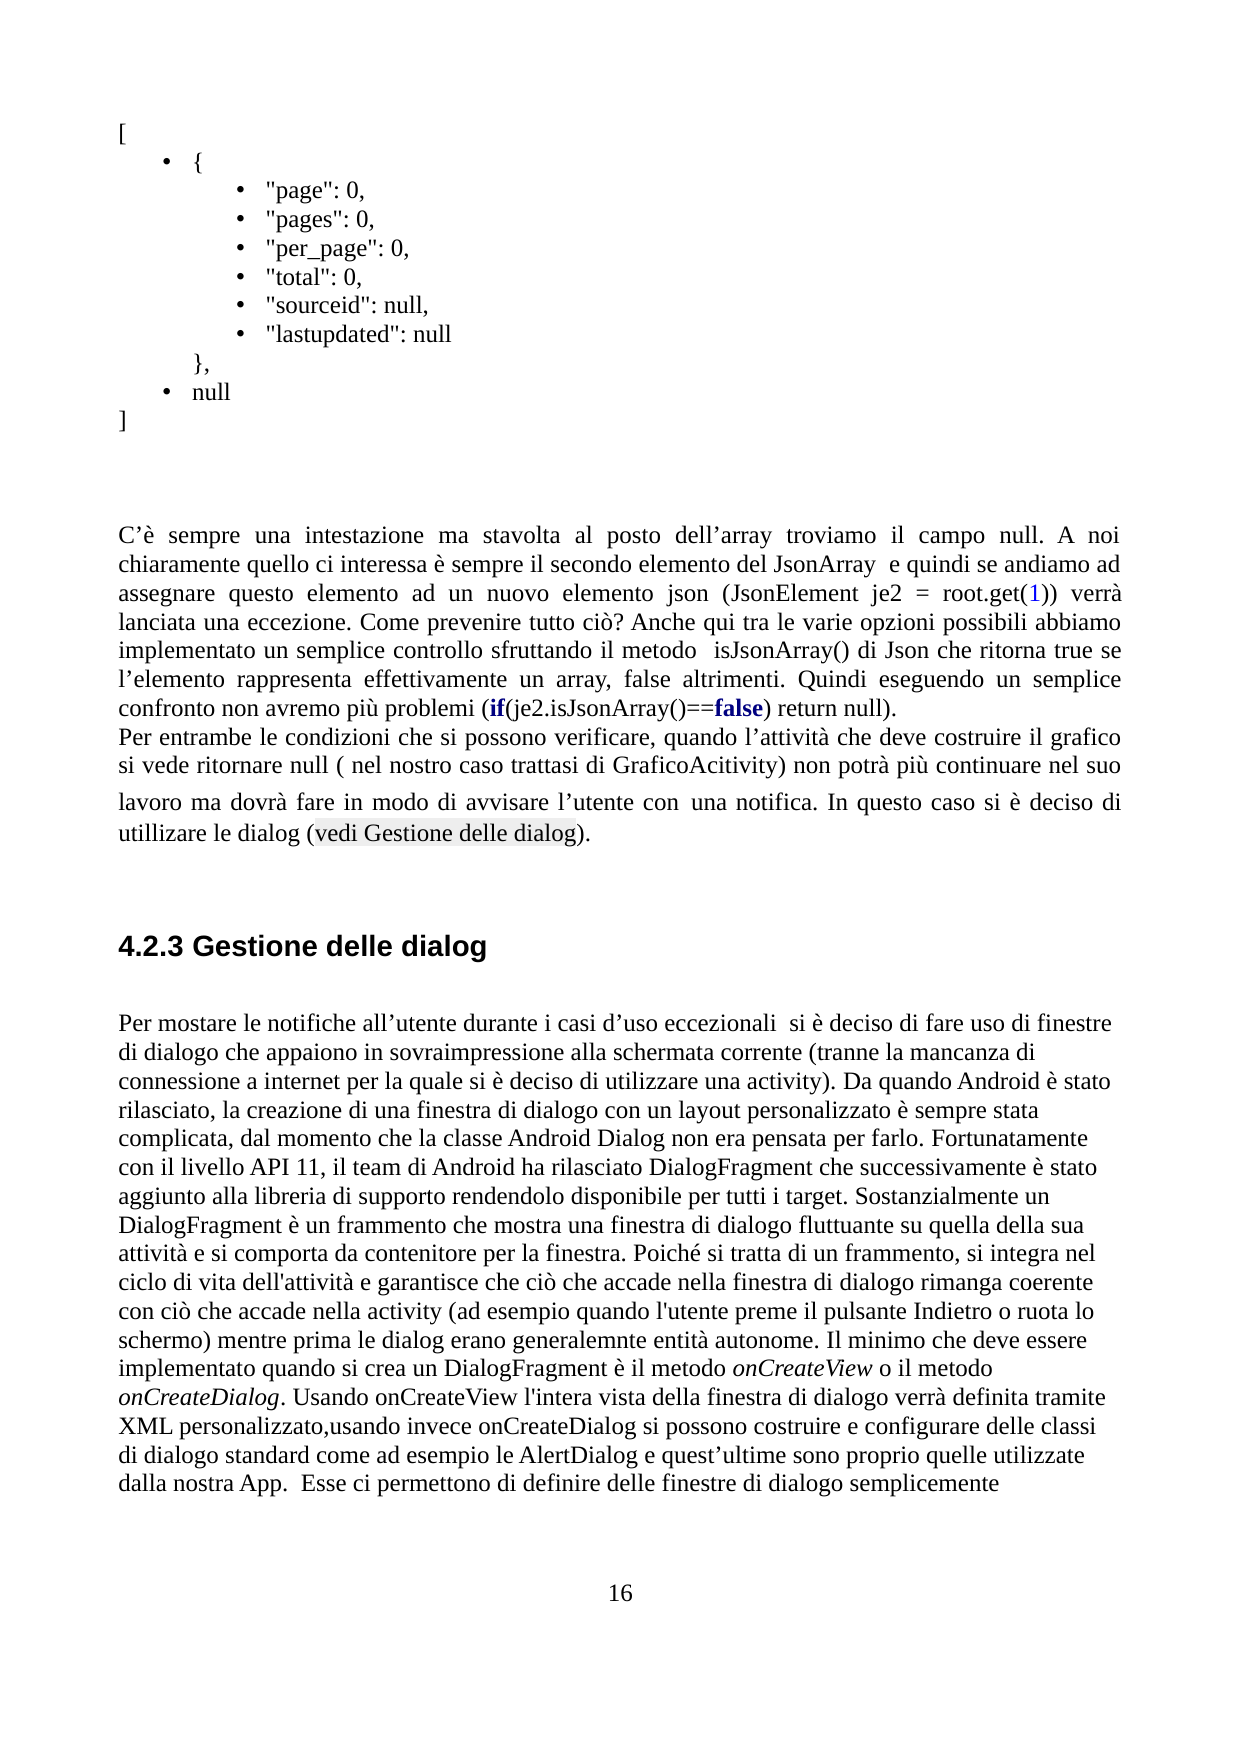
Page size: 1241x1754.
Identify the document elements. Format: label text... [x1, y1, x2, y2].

text ] [118, 406, 1122, 434]
subtitle 4.2.3 Gestione delle dialog [118, 928, 1122, 962]
list null [162, 377, 1122, 406]
list }, [162, 348, 1122, 377]
text [ [118, 118, 1122, 147]
list "lastupdated": null [236, 319, 1122, 348]
list "total": 0, [236, 262, 1122, 291]
list "per_page": 0, [236, 233, 1122, 262]
text C’è sempre una intestazione ma stavolta al posto dell’array troviamo il campo null. A noi chiaramente quello ci interessa è sempre il secondo elemento del JsonArray e quindi se andiamo ad assegnare questo elemento ad un nuovo elemento json (JsonElement je2 = root.get(1)) verrà lanciata una eccezione. Come prevenire tutto ciò? Anche qui tra le varie opzioni possibili abbiamo implementato un semplice controllo sfruttando il metodo isJsonArray() di Json che ritorna true se l’elemento rappresenta effettivamente un array, false altrimenti. Quindi eseguendo un semplice confronto non avremo più problemi (if(je2.isJsonArray()==false) return null). [118, 521, 1122, 722]
list "pages": 0, [236, 204, 1122, 233]
list "sourceid": null, [236, 291, 1122, 319]
list "page": 0, [236, 176, 1122, 204]
list { [162, 147, 1122, 176]
text Per mostare le notifiche all’utente durante i casi d’uso eccezionali si è deciso di fare uso di finestre di dialogo che appaiono in sovraimpressione alla schermata corrente (tranne la mancanza di connessione a internet per la quale si è deciso di utilizzare una activity). Da quando Android è stato rilasciato, la creazione di una finestra di dialogo con un layout personalizzato è sempre stata complicata, dal momento che la classe Android Dialog non era pensata per farlo. Fortunatamente con il livello API 11, il team di Android ha rilasciato DialogFragment che successivamente è stato aggiunto alla libreria di supporto rendendolo disponibile per tutti i target. Sostanzialmente un DialogFragment è un frammento che mostra una finestra di dialogo fluttuante su quella della sua attività e si comporta da contenitore per la finestra. Poiché si tratta di un frammento, si integra nel ciclo di vita dell'attività e garantisce che ciò che accade nella finestra di dialogo rimanga coerente con ciò che accade nella activity (ad esempio quando l'utente preme il pulsante Indietro o ruota lo schermo) mentre prima le dialog erano generalemnte entità autonome. Il minimo che deve essere implementato quando si crea un DialogFragment è il metodo onCreateView o il metodo onCreateDialog. Usando onCreateView l'intera vista della finestra di dialogo verrà definita tramite XML personalizzato,usando invece onCreateDialog si possono costruire e configurare delle classi di dialogo standard come ad esempio le AlertDialog e quest’ultime sono proprio quelle utilizzate dalla nostra App. Esse ci permettono di definire delle finestre di dialogo semplicemente [118, 1008, 1122, 1497]
text Per entrambe le condizioni che si possono verificare, quando l’attività che deve costruire il grafico si vede ritornare null ( nel nostro caso trattasi di GraficoAcitivity) non potrà più continuare nel suo lavoro ma dovrà fare in modo di avvisare l’utente con una notifica. In questo caso si è deciso di utillizare le dialog (vedi Gestione delle dialog). [118, 722, 1122, 846]
